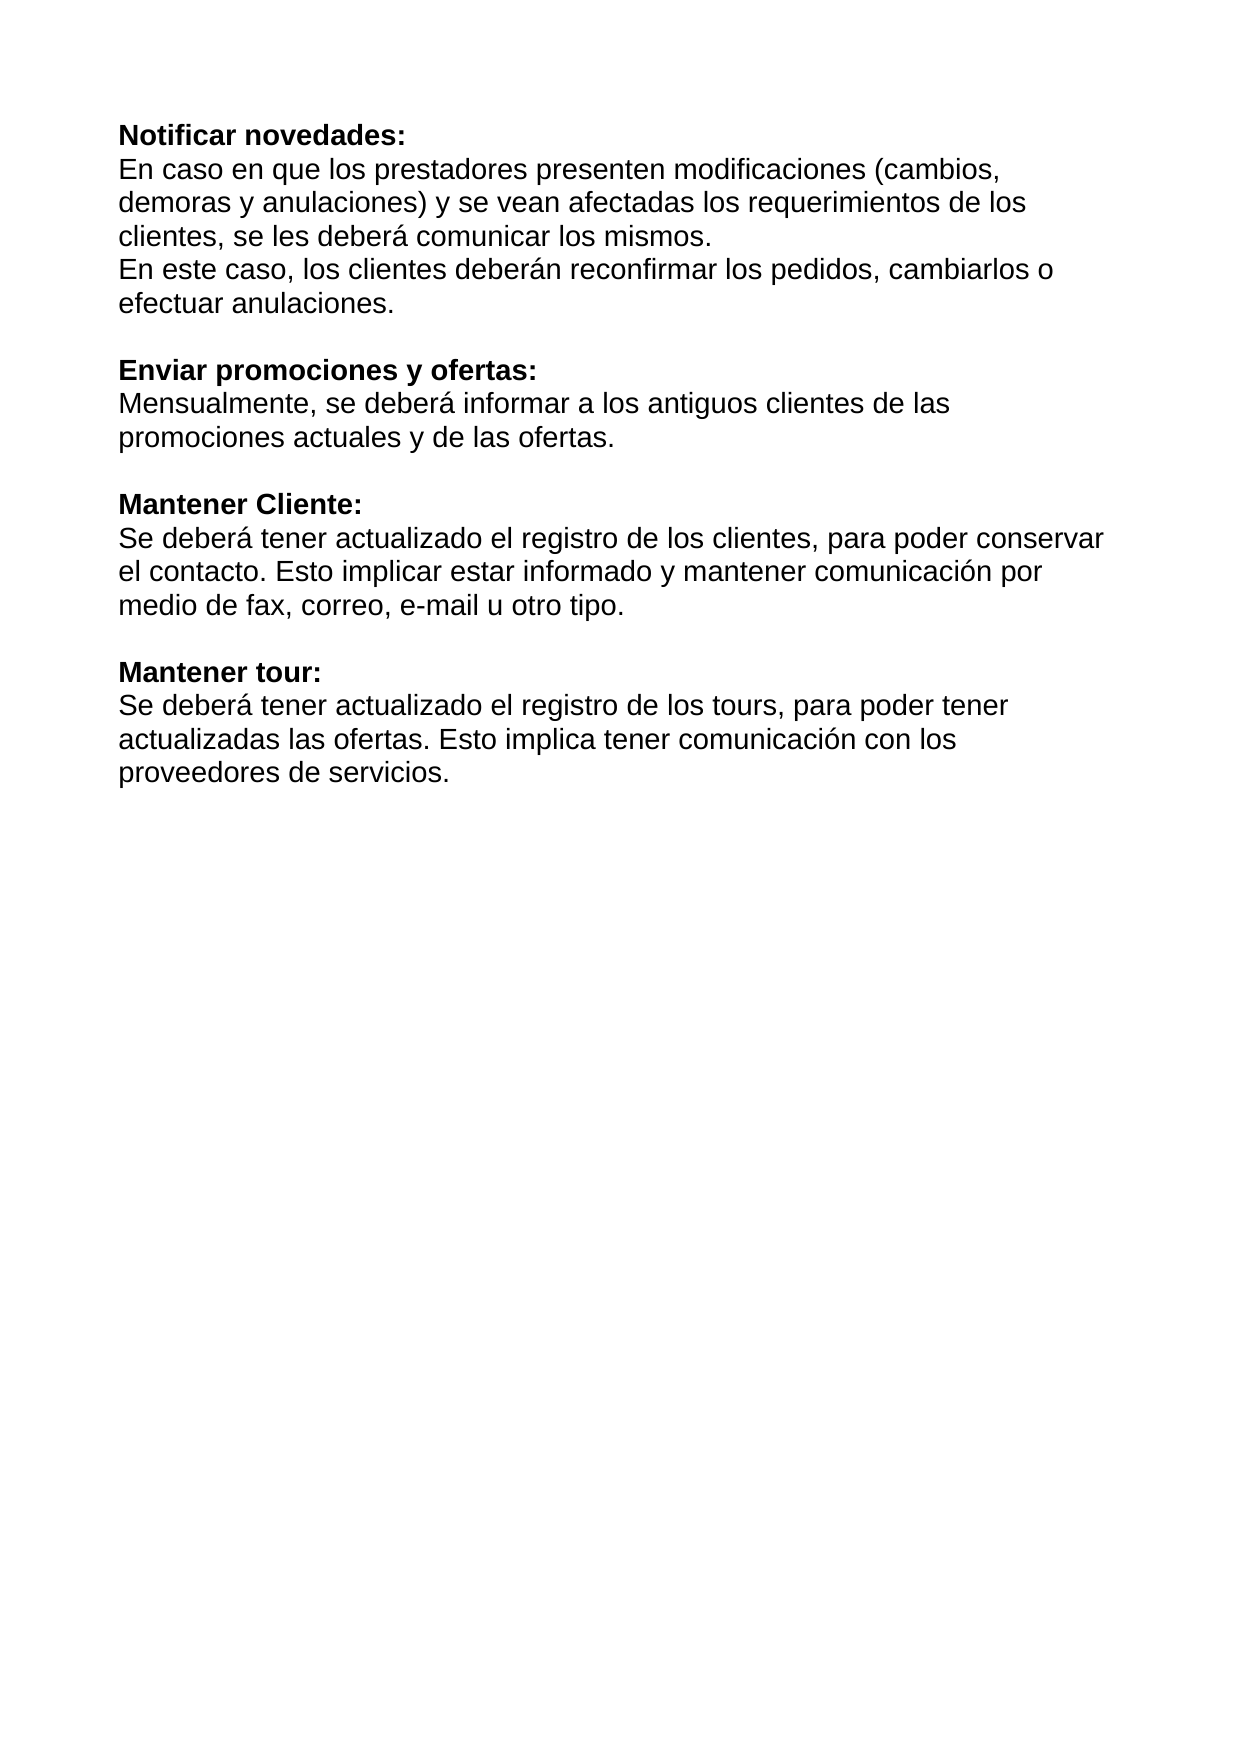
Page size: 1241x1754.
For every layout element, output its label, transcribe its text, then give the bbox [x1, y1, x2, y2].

text En caso en que los prestadores presenten modificaciones (cambios, demoras y anulaciones) y se vean afectadas los requerimientos de los clientes, se les deberá comunicar los mismos. [118, 152, 1122, 252]
text Enviar promociones y ofertas: [118, 353, 1122, 386]
text Se deberá tener actualizado el registro de los clientes, para poder conservar el contacto. Esto implicar estar informado y mantener comunicación por medio de fax, correo, e-mail u otro tipo. [118, 521, 1122, 621]
text En este caso, los clientes deberán reconfirmar los pedidos, cambiarlos o efectuar anulaciones. [118, 252, 1122, 319]
text Se deberá tener actualizado el registro de los tours, para poder tener actualizadas las ofertas. Esto implica tener comunicación con los proveedores de servicios. [118, 688, 1122, 789]
text Mantener tour: [118, 655, 1122, 688]
text Mensualmente, se deberá informar a los antiguos clientes de las promociones actuales y de las ofertas. [118, 386, 1122, 453]
text Mantener Cliente: [118, 487, 1122, 521]
text Notificar novedades: [118, 118, 1122, 152]
